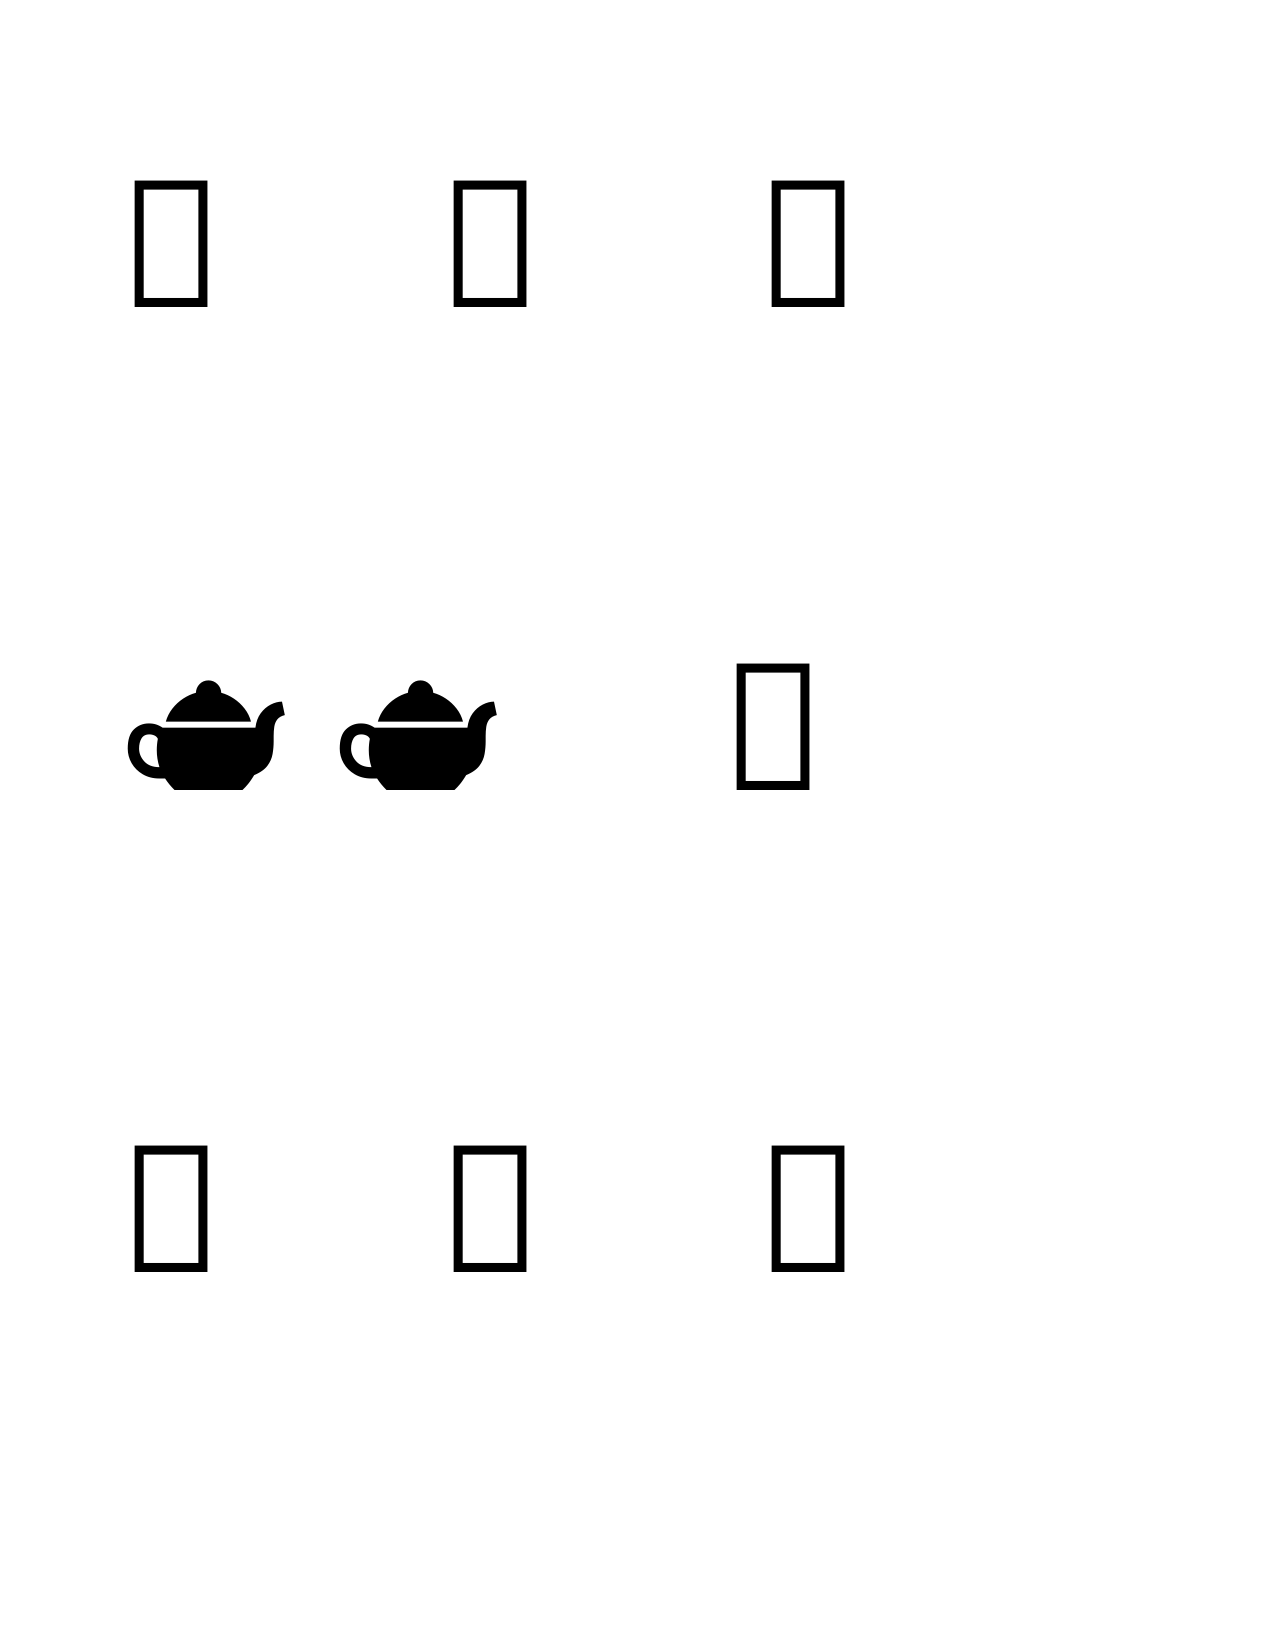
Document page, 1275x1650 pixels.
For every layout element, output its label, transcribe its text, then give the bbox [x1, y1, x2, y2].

text 💩 🐼 🦘 [118, 118, 1157, 359]
text 🏀 🫖 🫖 [118, 601, 1157, 842]
text 🍄 🧲 🦀 [118, 1083, 1157, 1324]
